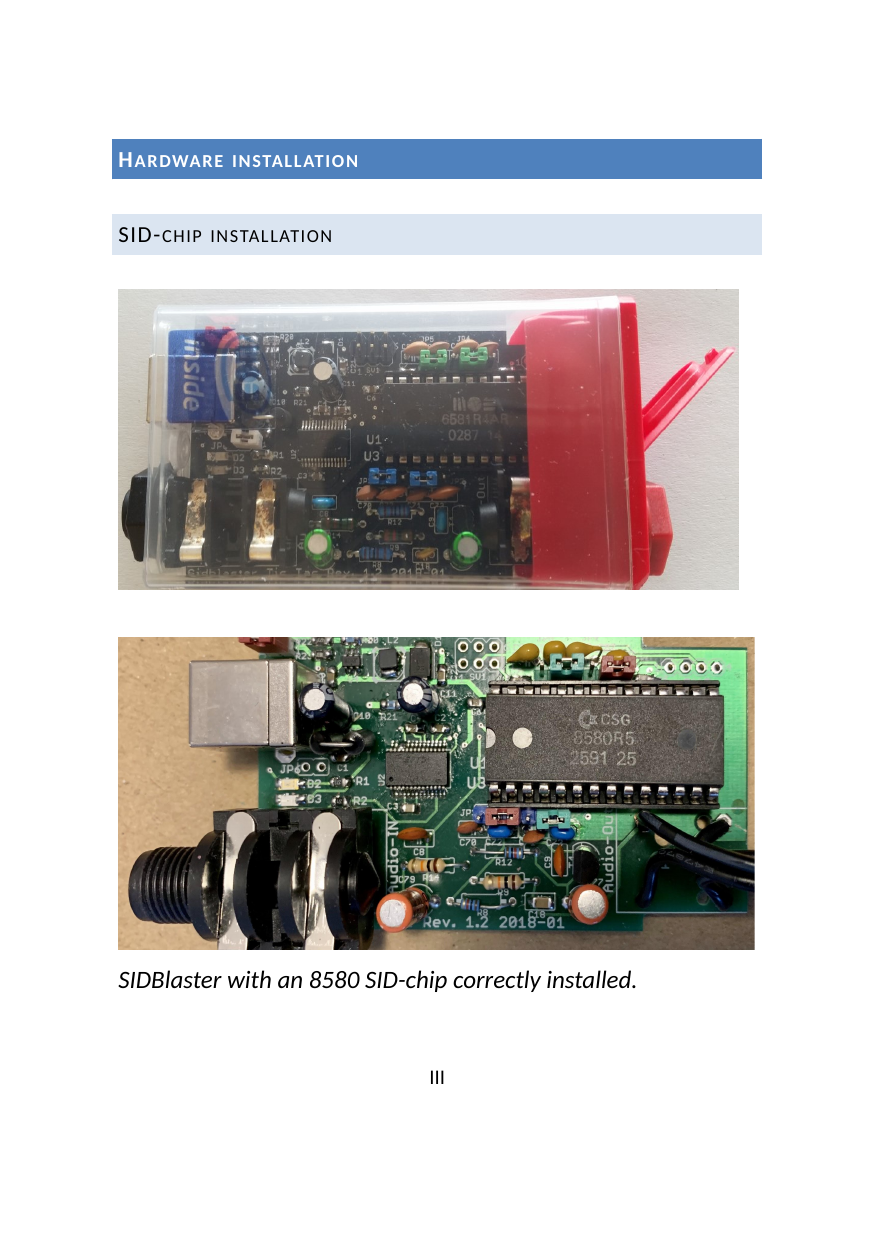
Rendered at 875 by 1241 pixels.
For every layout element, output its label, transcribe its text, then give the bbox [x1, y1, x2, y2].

text SIDBlaster with an 8580 SID-chip correctly installed. [118, 617, 756, 995]
picture [118, 289, 739, 590]
subtitle SID-chip installation [118, 221, 756, 248]
picture [118, 637, 755, 950]
subtitle Hardware installation [118, 145, 756, 173]
